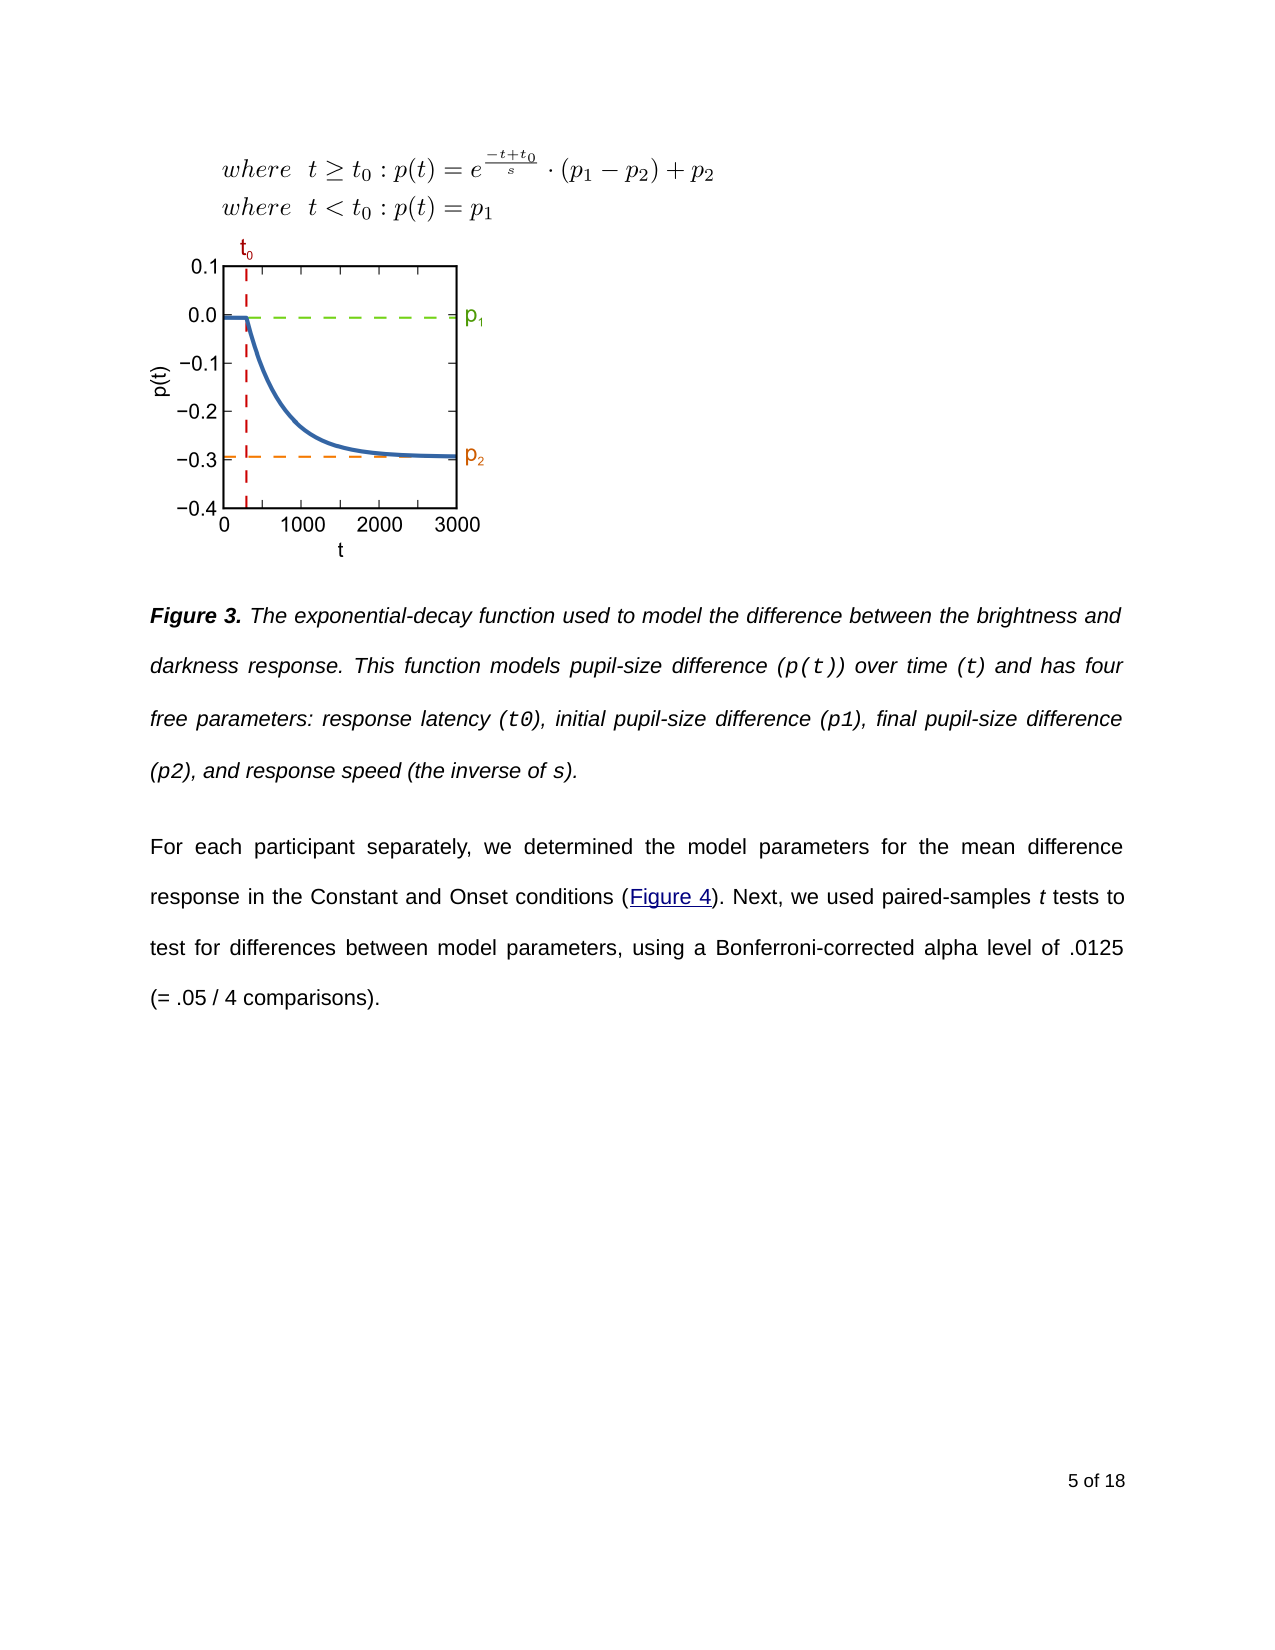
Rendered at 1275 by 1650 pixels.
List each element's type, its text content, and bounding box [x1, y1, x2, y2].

text Figure 3. The exponential-decay function used to model the difference between the brightness and darkness response. This function models pupil-size difference (p(t)) over time (t) and has four free parameters: response latency (t0), initial pupil-size difference (p1), final pupil-size difference (p2), and response speed (the inverse of s). [150, 603, 1125, 785]
text For each participant separately, we determined the model parameters for the mean difference response in the Constant and Onset conditions (Figure 4). Next, we used paired-samples t tests to test for differences between model parameters, using a Bonferroni-corrected alpha level of .0125 (= .05 / 4 comparisons). [150, 833, 1125, 1010]
picture [150, 150, 713, 557]
